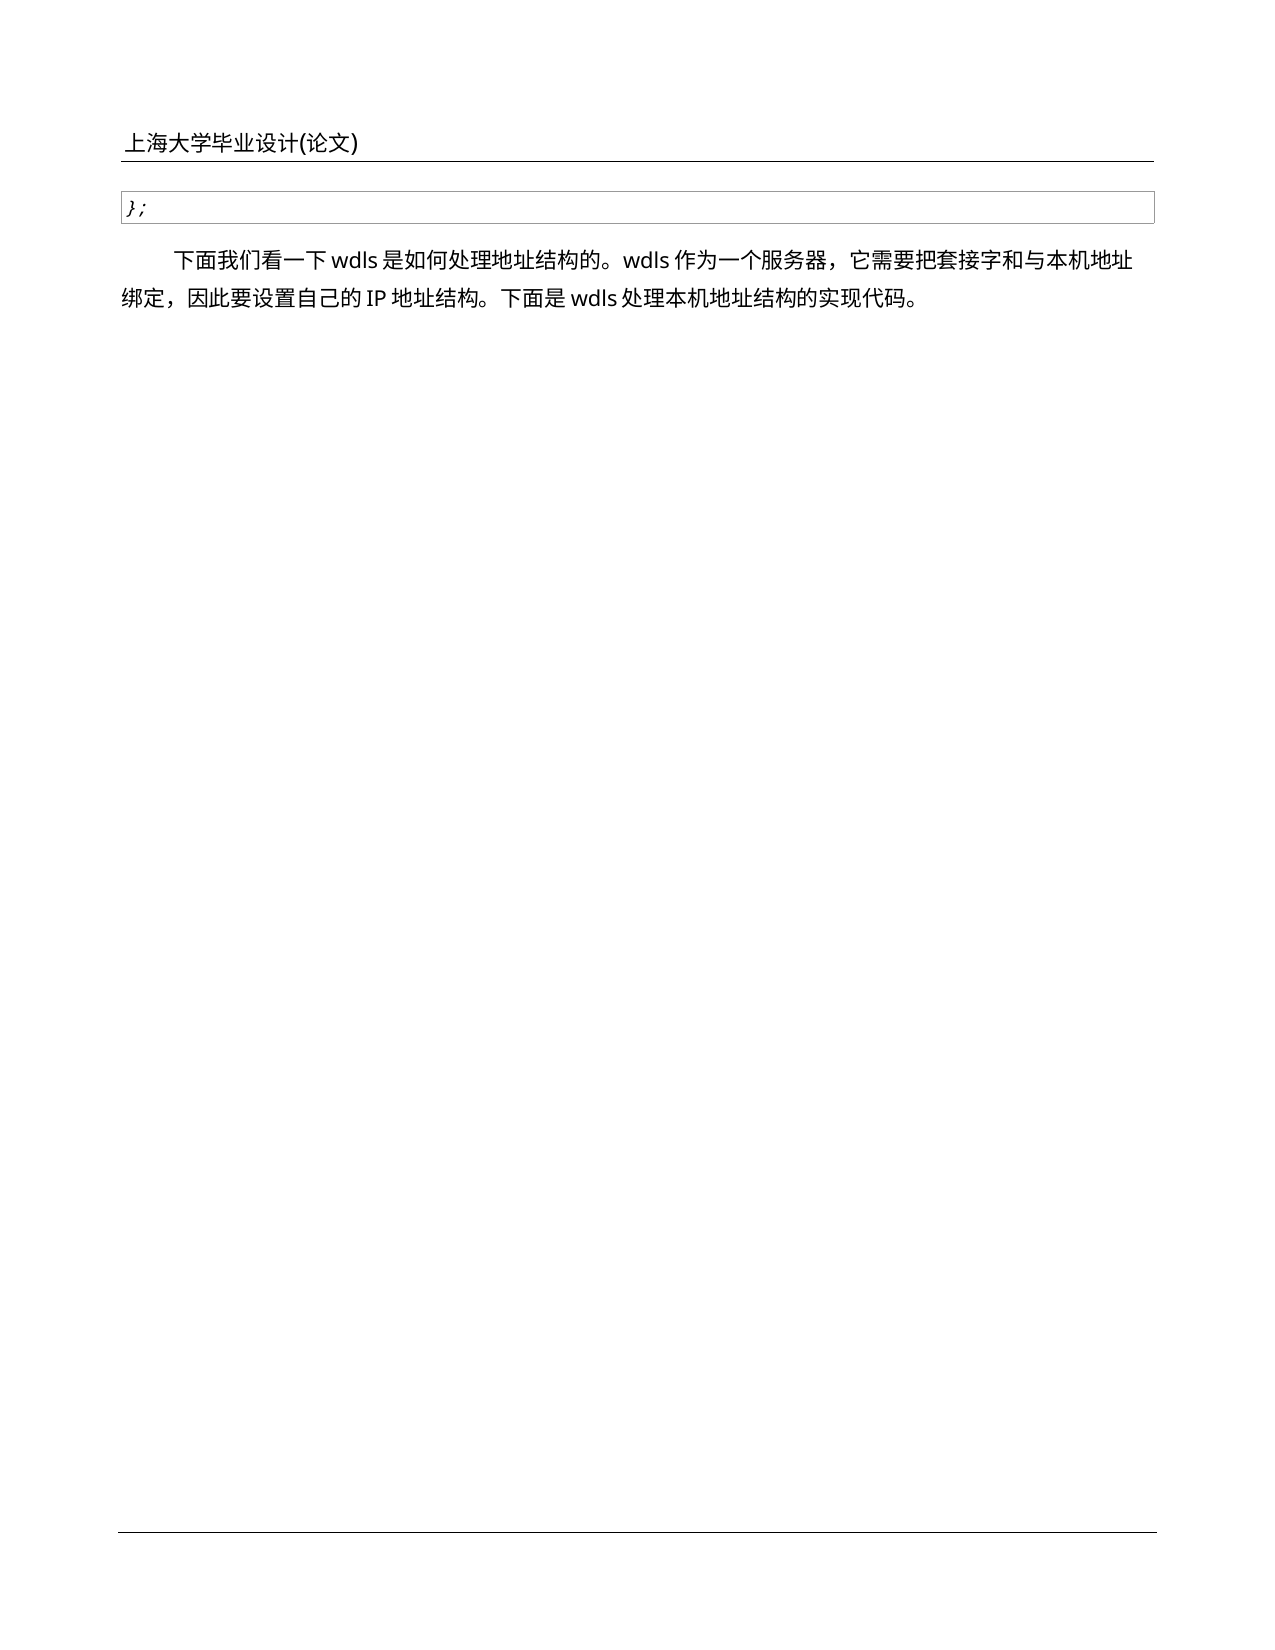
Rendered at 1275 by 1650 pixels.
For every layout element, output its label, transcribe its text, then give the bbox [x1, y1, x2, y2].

text }; [122, 192, 1154, 223]
text 下面我们看一下wdls是如何处理地址结构的。wdls作为一个服务器，它需要把套接字和与本机地址绑定，因此要设置自己的IP地址结构。下面是wdls处理本机地址结构的实现代码。 [121, 243, 1154, 313]
